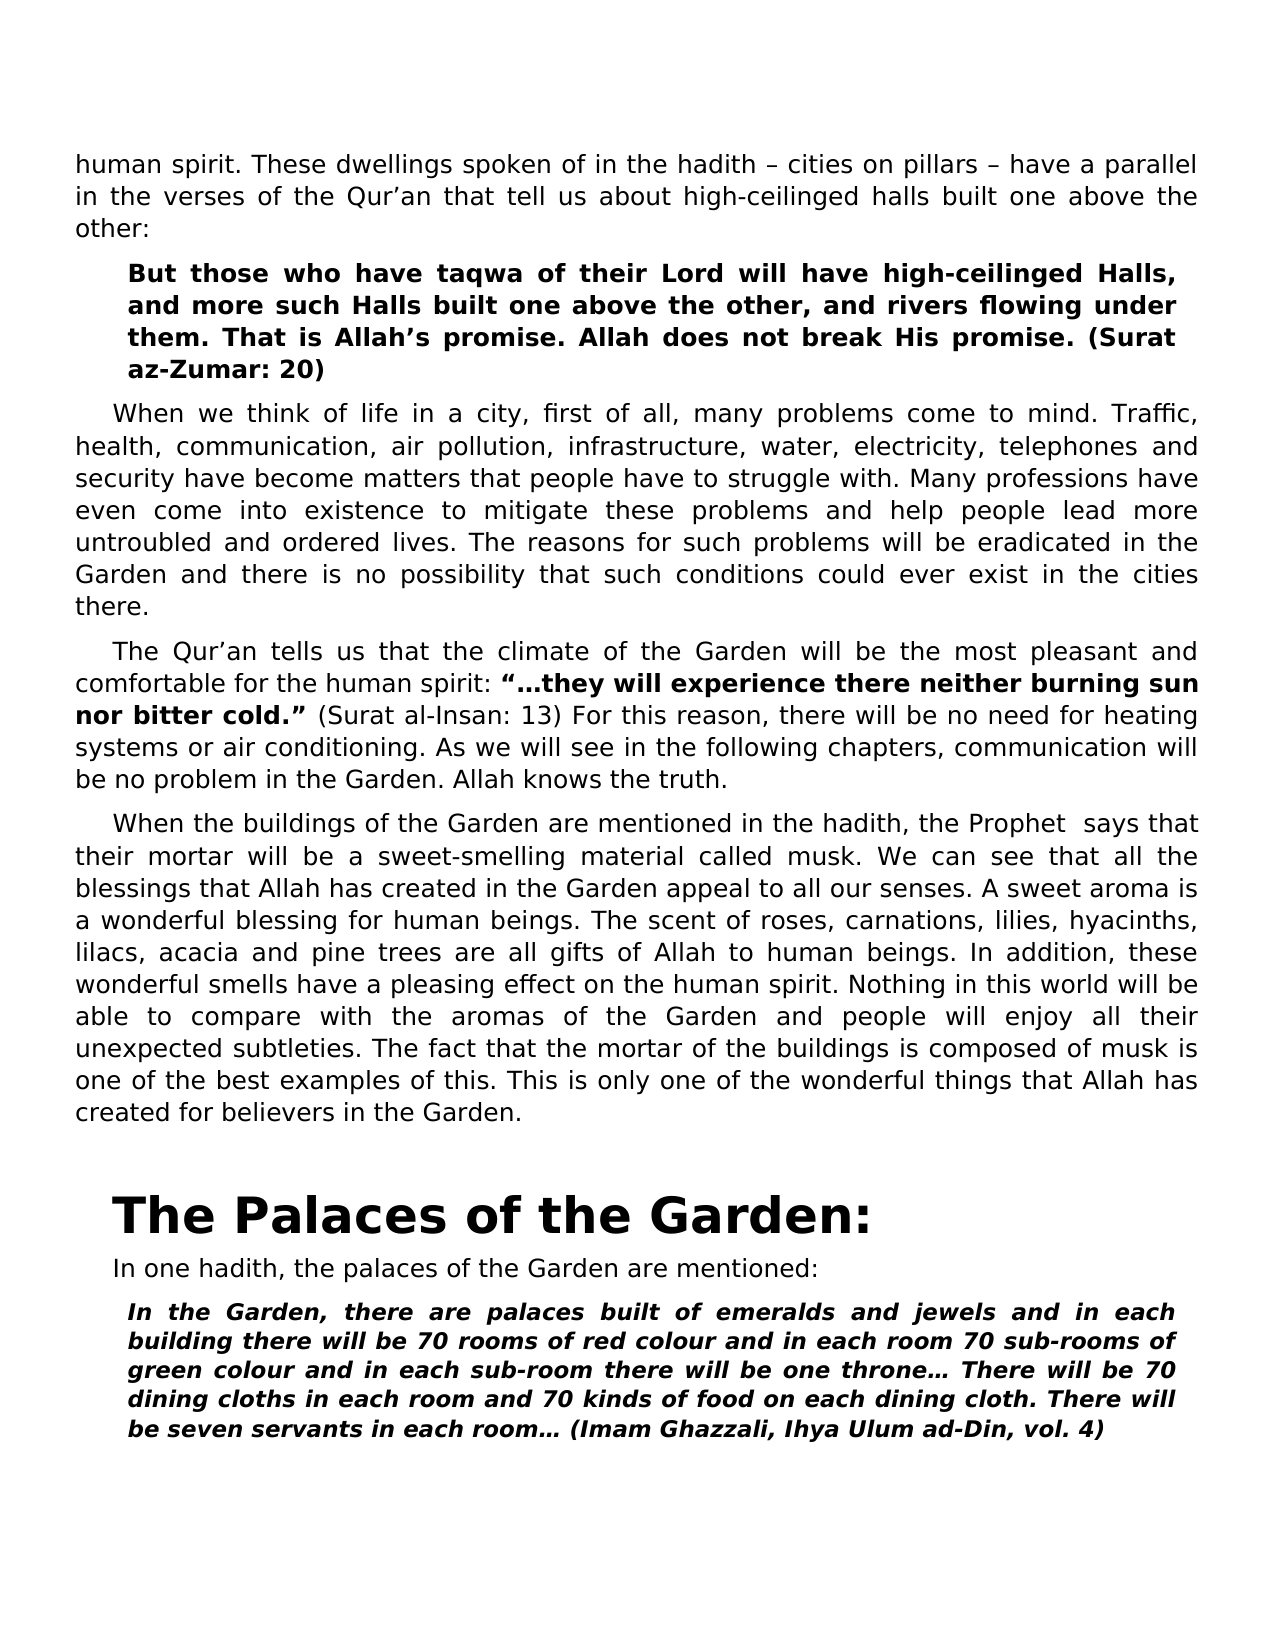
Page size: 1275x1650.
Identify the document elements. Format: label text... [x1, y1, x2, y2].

text human spirit. These dwellings spoken of in the hadith – cities on pillars – have a parallel in the verses of the Qur’an that tell us about high-ceilinged halls built one above the other: [75, 150, 1200, 243]
text When the buildings of the Garden are mentioned in the hadith, the Prophet says that their mortar will be a sweet-smelling material called musk. We can see that all the blessings that Allah has created in the Garden appeal to all our senses. A sweet aroma is a wonderful blessing for human beings. The scent of roses, carnations, lilies, hyacinths, lilacs, acacia and pine trees are all gifts of Allah to human beings. In addition, these wonderful smells have a pleasing effect on the human spirit. Nothing in this world will be able to compare with the aromas of the Garden and people will enjoy all their unexpected subtleties. The fact that the mortar of the buildings is composed of musk is one of the best examples of this. This is only one of the wonderful things that Allah has created for believers in the Garden. [75, 809, 1200, 1127]
text In one hadith, the palaces of the Garden are mentioned: [75, 1254, 1200, 1283]
text In the Garden, there are palaces built of emeralds and jewels and in each building there will be 70 rooms of red colour and in each room 70 sub-rooms of green colour and in each sub-room there will be one throne… There will be 70 dining cloths in each room and 70 kinds of food on each dining cloth. There will be seven servants in each room… (Imam Ghazzali, Ihya Ulum ad-Din, vol. 4) [127, 1299, 1177, 1442]
text But those who have taqwa of their Lord will have high-ceilinged Halls, and more such Halls built one above the other, and rivers flowing under them. That is Allah’s promise. Allah does not break His promise. (Surat az-Zumar: 20) [127, 259, 1177, 384]
text When we think of life in a city, first of all, many problems come to mind. Traffic, health, communication, air pollution, infrastructure, water, electricity, telephones and security have become matters that people have to struggle with. Many professions have even come into existence to mitigate these problems and help people lead more untroubled and ordered lives. The reasons for such problems will be eradicated in the Garden and there is no possibility that such conditions could ever exist in the cities there. [75, 399, 1200, 621]
text The Qur’an tells us that the climate of the Garden will be the most pleasant and comfortable for the human spirit: “…they will experience there neither burning sun nor bitter cold.” (Surat al-Insan: 13) For this reason, there will be no need for heating systems or air conditioning. As we will see in the following chapters, communication will be no problem in the Garden. Allah knows the truth. [75, 637, 1200, 794]
subtitle The Palaces of the Garden: [112, 1187, 1200, 1246]
